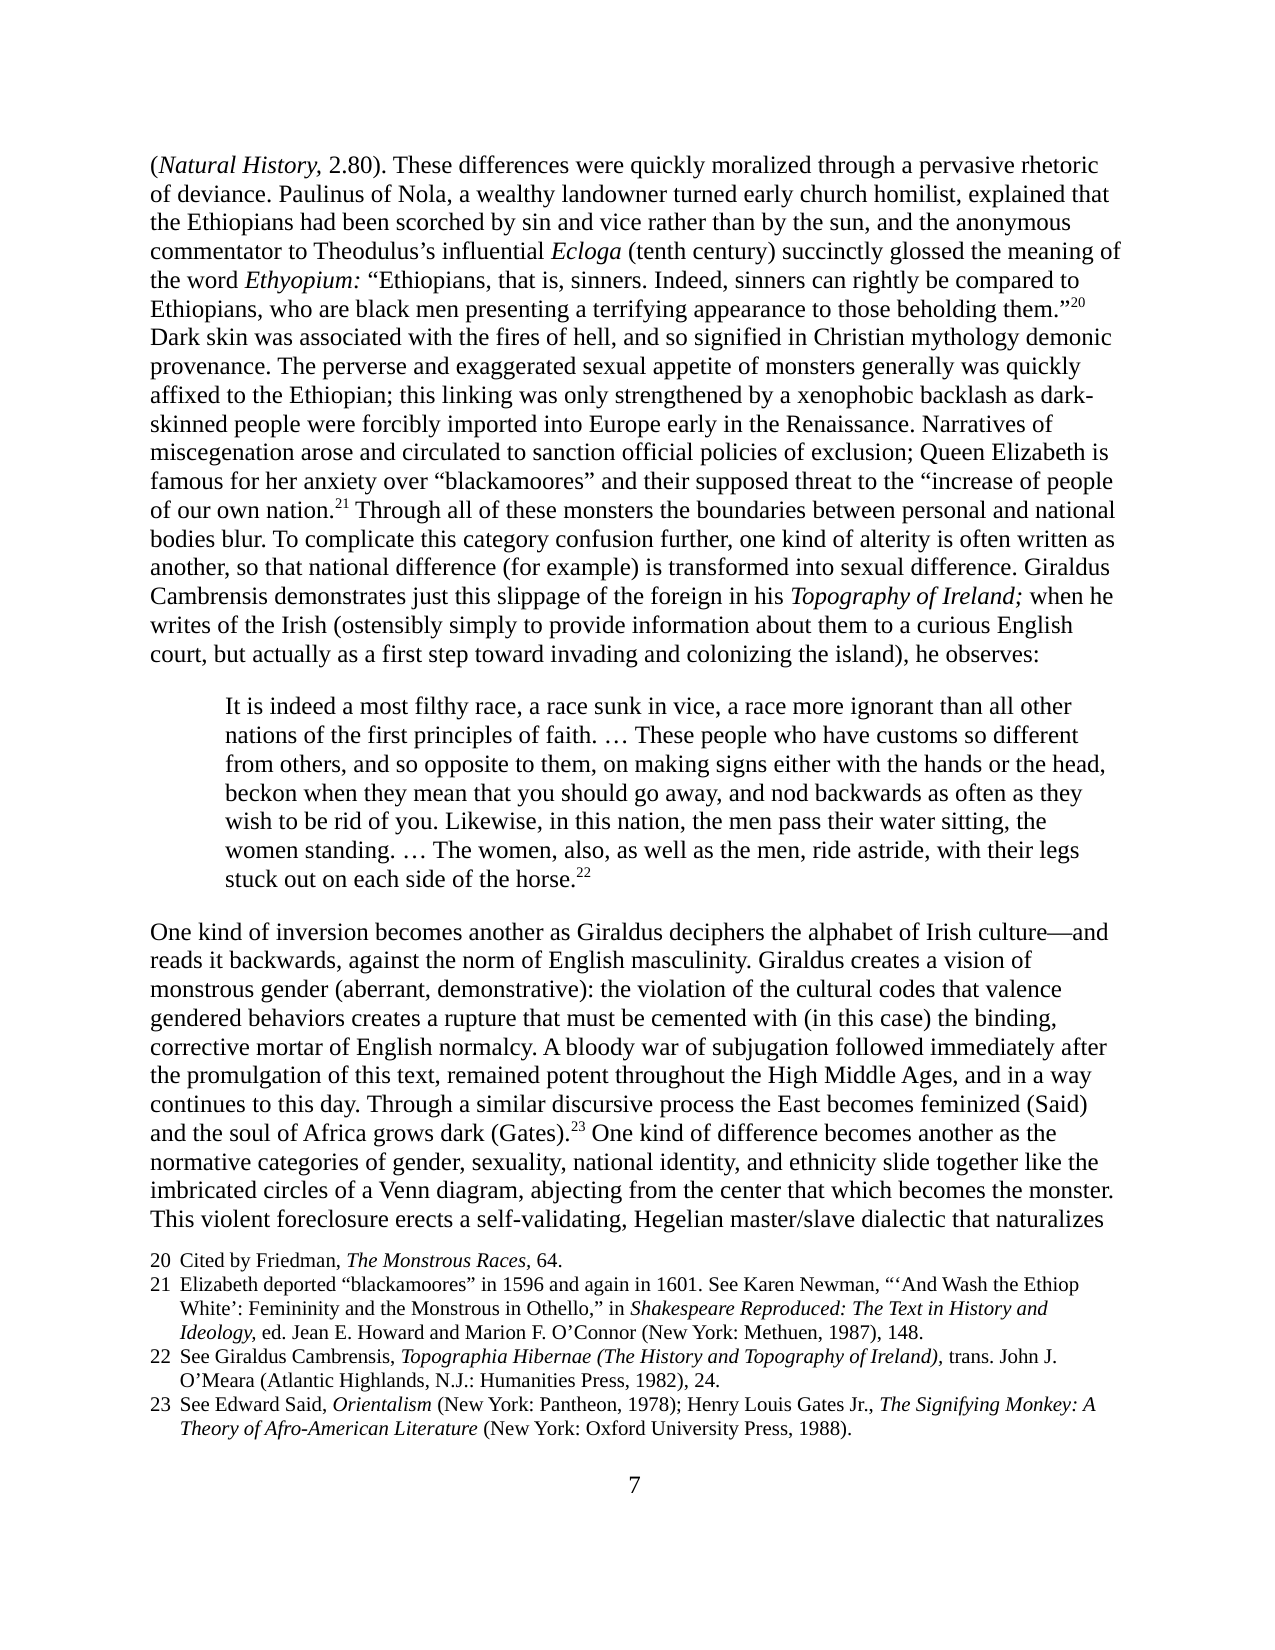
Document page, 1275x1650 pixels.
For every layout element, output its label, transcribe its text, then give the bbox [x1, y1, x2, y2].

text Cited by Friedman, The Monstrous Races, 64. [150, 1247, 1125, 1272]
text See Edward Said, Orientalism (New York: Pantheon, 1978); Henry Louis Gates Jr., The Signifying Monkey: A Theory of Afro-American Literature (New York: Oxford University Press, 1988). [150, 1392, 1125, 1440]
text See Giraldus Cambrensis, Topographia Hibernae (The History and Topography of Ireland), trans. John J. O’Meara (Atlantic Highlands, N.J.: Humanities Press, 1982), 24. [150, 1344, 1125, 1392]
text Elizabeth deported “blackamoores” in 1596 and again in 1601. See Karen Newman, “‘And Wash the Ethiop White’: Femininity and the Monstrous in Othello,” in Shakespeare Reproduced: The Text in History and Ideology, ed. Jean E. Howard and Marion F. O’Connor (New York: Methuen, 1987), 148. [150, 1272, 1125, 1344]
text It is indeed a most filthy race, a race sunk in vice, a race more ignorant than all other nations of the first principles of faith. … These people who have customs so different from others, and so opposite to them, on making signs either with the hands or the head, beckon when they mean that you should go away, and nod backwards as often as they wish to be rid of you. Likewise, in this nation, the men pass their water sitting, the women standing. … The women, also, as well as the men, ride astride, with their legs stuck out on each side of the horse. [225, 691, 1125, 893]
text (Natural History, 2.80). These differences were quickly moralized through a pervasive rhetoric of deviance. Paulinus of Nola, a wealthy landowner turned early church homilist, explained that the Ethiopians had been scorched by sin and vice rather than by the sun, and the anonymous commentator to Theodulus’s influential Ecloga (tenth century) succinctly glossed the meaning of the word Ethyopium: “Ethiopians, that is, sinners. Indeed, sinners can rightly be compared to Ethiopians, who are black men presenting a terrifying appearance to those beholding them.” Dark skin was associated with the fires of hell, and so signified in Christian mythology demonic provenance. The perverse and exaggerated sexual appetite of monsters generally was quickly affixed to the Ethiopian; this linking was only strengthened by a xenophobic backlash as dark-skinned people were forcibly imported into Europe early in the Renaissance. Narratives of miscegenation arose and circulated to sanction official policies of exclusion; Queen Elizabeth is famous for her anxiety over “blackamoores” and their supposed threat to the “increase of people of our own nation. Through all of these monsters the boundaries between personal and national bodies blur. To complicate this category confusion further, one kind of alterity is often written as another, so that national difference (for example) is transformed into sexual difference. Giraldus Cambrensis demonstrates just this slippage of the foreign in his Topography of Ireland; when he writes of the Irish (ostensibly simply to provide information about them to a curious English court, but actually as a first step toward invading and colonizing the island), he observes: [150, 150, 1125, 667]
text One kind of inversion becomes another as Giraldus deciphers the alphabet of Irish culture—and reads it backwards, against the norm of English masculinity. Giraldus creates a vision of monstrous gender (aberrant, demonstrative): the violation of the cultural codes that valence gendered behaviors creates a rupture that must be cemented with (in this case) the binding, corrective mortar of English normalcy. A bloody war of subjugation followed immediately after the promulgation of this text, remained potent throughout the High Middle Ages, and in a way continues to this day. Through a similar discursive process the East becomes feminized (Said) and the soul of Africa grows dark (Gates). One kind of difference becomes another as the normative categories of gender, sexuality, national identity, and ethnicity slide together like the imbricated circles of a Venn diagram, abjecting from the center that which becomes the monster. This violent foreclosure erects a self-validating, Hegelian master/slave dialectic that naturalizes [150, 917, 1125, 1233]
